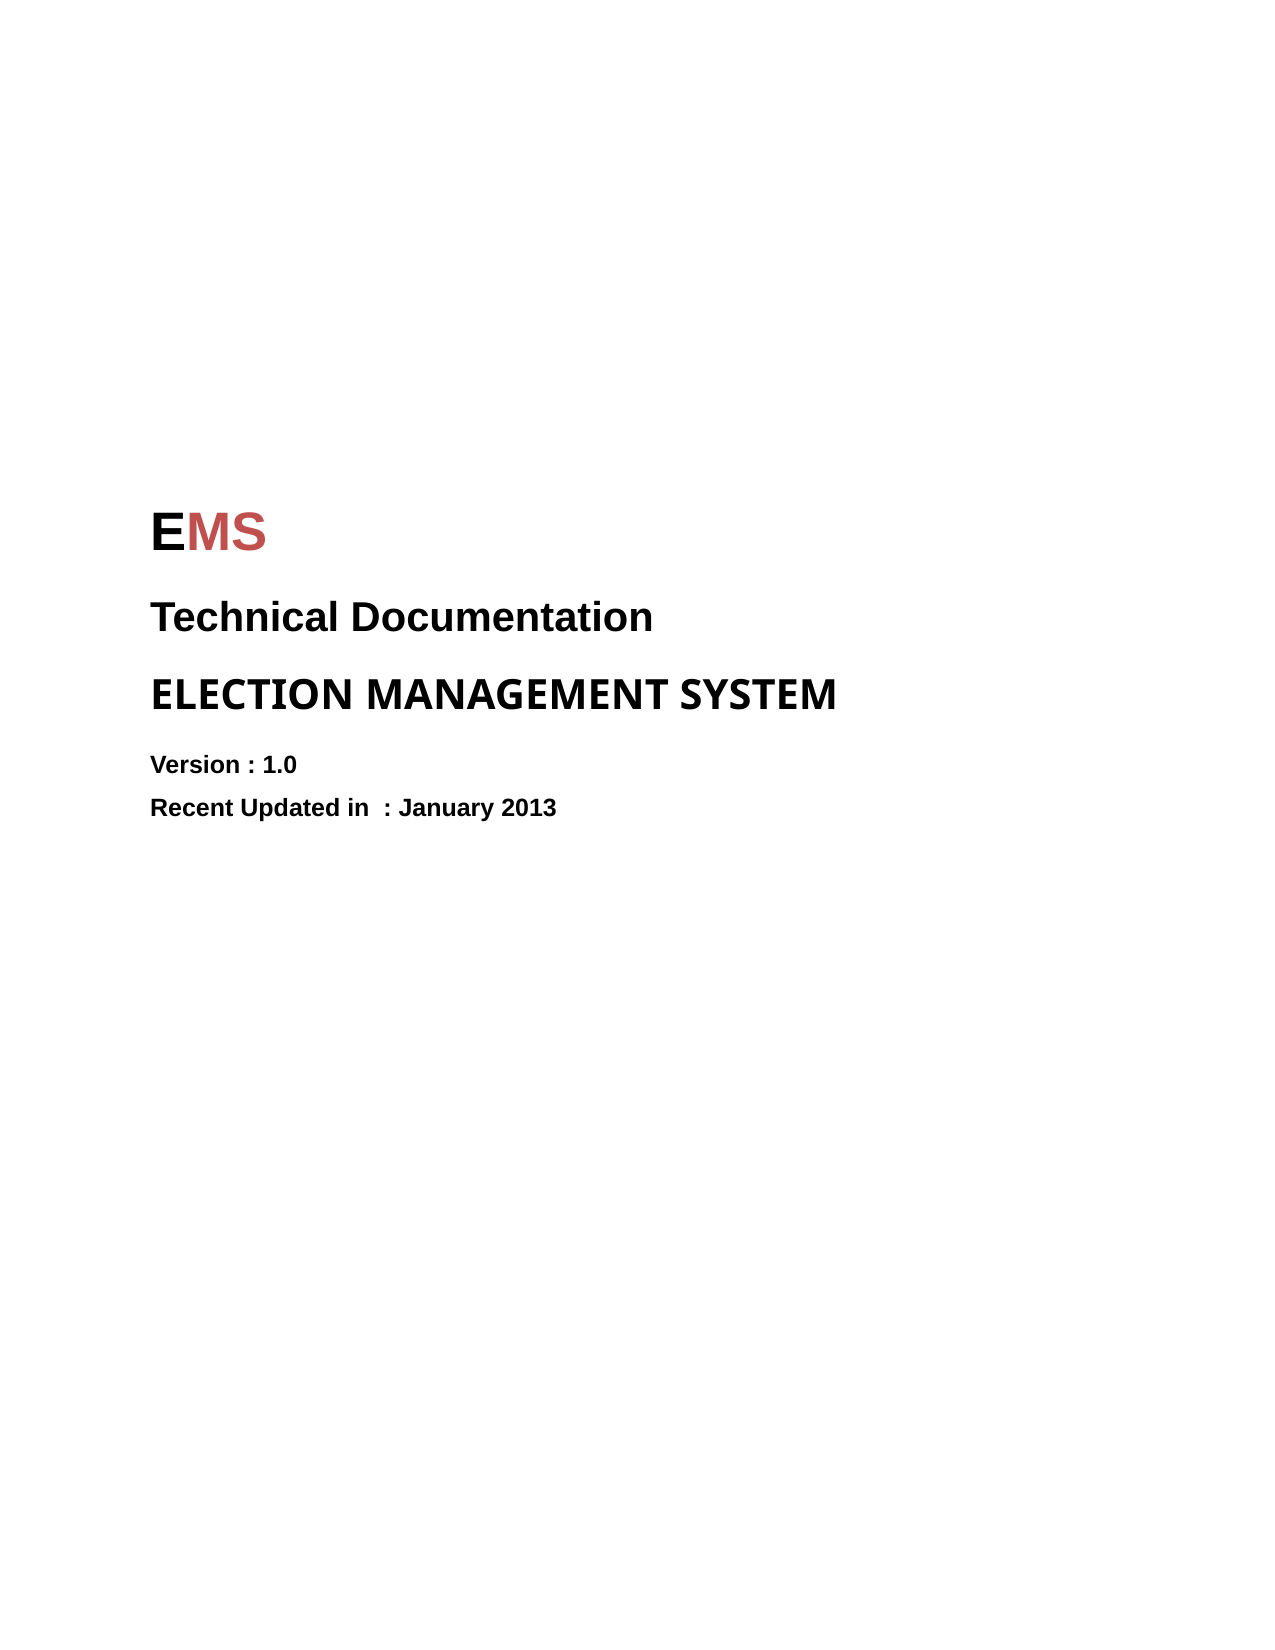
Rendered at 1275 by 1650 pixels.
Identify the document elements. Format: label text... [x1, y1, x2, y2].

list ELECTION MANAGEMENT SYSTEM [150, 664, 1125, 721]
list Recent Updated in : January 2013 [150, 793, 1125, 822]
list Technical Documentation [150, 593, 1125, 641]
list Version : 1.0 [150, 750, 1125, 778]
list EMS [150, 499, 1125, 562]
